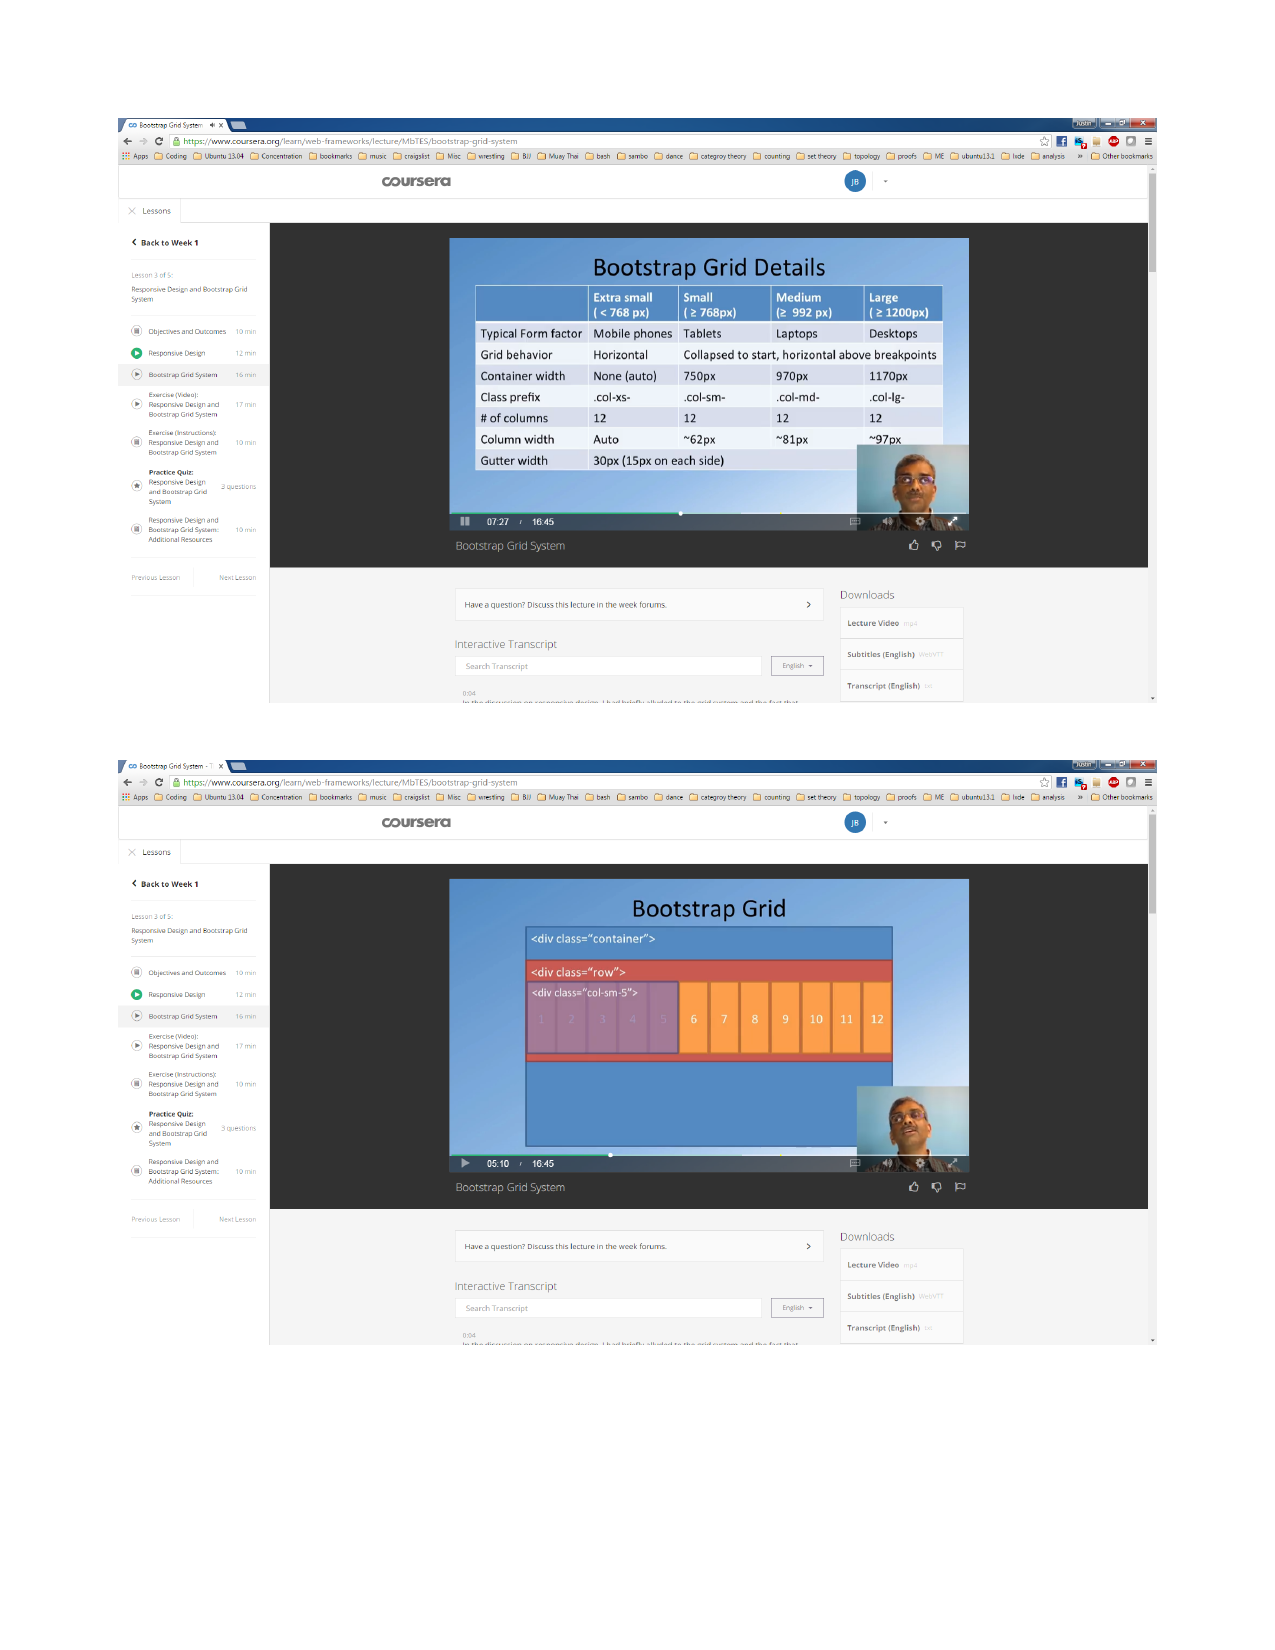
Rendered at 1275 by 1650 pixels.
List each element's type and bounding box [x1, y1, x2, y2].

picture [118, 760, 1157, 1345]
picture [118, 118, 1157, 703]
